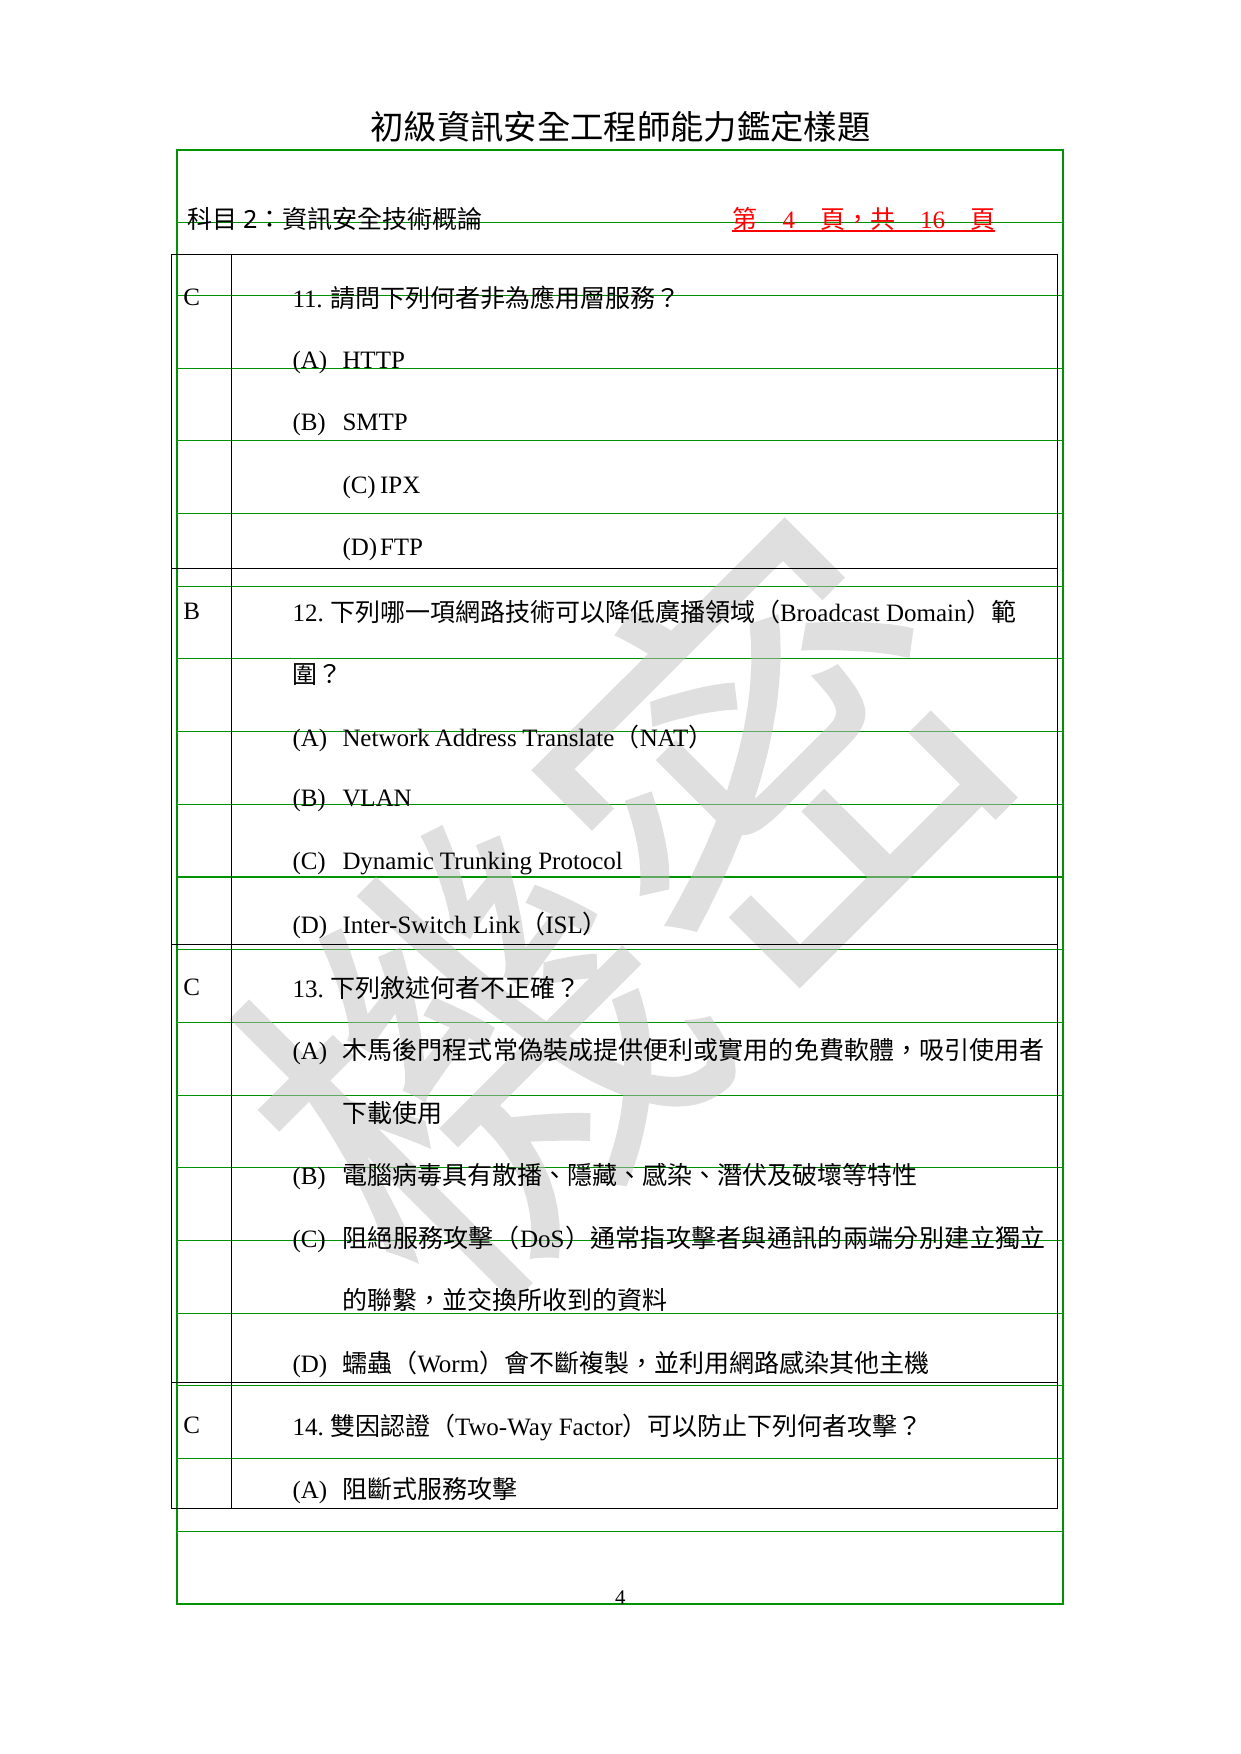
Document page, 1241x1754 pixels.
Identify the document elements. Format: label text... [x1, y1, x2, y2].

table_cell 下列哪一項網路技術可以降低廣播領域（Broadcast Domain）範圍？ Network Address Translate（NAT） VLAN Dynamic Trunking Protocol Inter-Switch Link（ISL） [842, 805, 938, 853]
table_cell 下列敘述何者不正確？ 木馬後門程式常偽裝成提供便利或實用的免費軟體，吸引使用者下載使用 電腦病毒具有散播、隱藏、感染、潛伏及破壞等特性 阻絕服務攻擊（DoS）通常指攻擊者與通訊的兩端分別建立獨立的聯繫，並交換所收到的資料 蠕蟲（Worm）會不斷複製，並利用網路感染其他主機 [635, 1096, 1057, 1167]
table_cell 下列敘述何者不正確？ 木馬後門程式常偽裝成提供便利或實用的免費軟體，吸引使用者下載使用 電腦病毒具有散播、隱藏、感染、潛伏及破壞等特性 阻絕服務攻擊（DoS）通常指攻擊者與通訊的兩端分別建立獨立的聯繫，並交換所收到的資料 蠕蟲（Worm）會不斷複製，並利用網路感染其他主機 [232, 1023, 288, 1095]
table_cell 下列哪一項網路技術可以降低廣播領域（Broadcast Domain）範圍？ Network Address Translate（NAT） VLAN Dynamic Trunking Protocol Inter-Switch Link（ISL） [687, 605, 751, 658]
table_cell 下列哪一項網路技術可以降低廣播領域（Broadcast Domain）範圍？ Network Address Translate（NAT） VLAN Dynamic Trunking Protocol Inter-Switch Link（ISL） [513, 878, 865, 943]
table_cell 下列敘述何者不正確？ 木馬後門程式常偽裝成提供便利或實用的免費軟體，吸引使用者下載使用 電腦病毒具有散播、隱藏、感染、潛伏及破壞等特性 阻絕服務攻擊（DoS）通常指攻擊者與通訊的兩端分別建立獨立的聯繫，並交換所收到的資料 蠕蟲（Worm）會不斷複製，並利用網路感染其他主機 [430, 1023, 524, 1095]
table_cell 下列哪一項網路技術可以降低廣播領域（Broadcast Domain）範圍？ Network Address Translate（NAT） VLAN Dynamic Trunking Protocol Inter-Switch Link（ISL） [741, 587, 1057, 658]
table_cell 請問下列何者非為應用層服務？ HTTP SMTP IPX FTP [232, 369, 1057, 440]
table_cell 下列敘述何者不正確？ 木馬後門程式常偽裝成提供便利或實用的免費軟體，吸引使用者下載使用 電腦病毒具有散播、隱藏、感染、潛伏及破壞等特性 阻絕服務攻擊（DoS）通常指攻擊者與通訊的兩端分別建立獨立的聯繫，並交換所收到的資料 蠕蟲（Worm）會不斷複製，並利用網路感染其他主機 [585, 950, 1057, 1022]
table_cell 下列哪一項網路技術可以降低廣播領域（Broadcast Domain）範圍？ Network Address Translate（NAT） VLAN Dynamic Trunking Protocol Inter-Switch Link（ISL） [232, 732, 568, 804]
table_cell C [172, 255, 176, 567]
table_cell C [178, 1386, 231, 1458]
table_cell 下列敘述何者不正確？ 木馬後門程式常偽裝成提供便利或實用的免費軟體，吸引使用者下載使用 電腦病毒具有散播、隱藏、感染、潛伏及破壞等特性 阻絕服務攻擊（DoS）通常指攻擊者與通訊的兩端分別建立獨立的聯繫，並交換所收到的資料 蠕蟲（Worm）會不斷複製，並利用網路感染其他主機 [331, 1023, 409, 1095]
table_cell 請問下列何者非為應用層服務？ HTTP SMTP IPX FTP [232, 296, 1057, 368]
table_cell 下列敘述何者不正確？ 木馬後門程式常偽裝成提供便利或實用的免費軟體，吸引使用者下載使用 電腦病毒具有散播、隱藏、感染、潛伏及破壞等特性 阻絕服務攻擊（DoS）通常指攻擊者與通訊的兩端分別建立獨立的聯繫，並交換所收到的資料 蠕蟲（Worm）會不斷複製，並利用網路感染其他主機 [232, 1168, 379, 1240]
table_cell 下列哪一項網路技術可以降低廣播領域（Broadcast Domain）範圍？ Network Address Translate（NAT） VLAN Dynamic Trunking Protocol Inter-Switch Link（ISL） [914, 805, 1057, 876]
table_cell [172, 945, 176, 1382]
table_cell 下列敘述何者不正確？ 木馬後門程式常偽裝成提供便利或實用的免費軟體，吸引使用者下載使用 電腦病毒具有散播、隱藏、感染、潛伏及破壞等特性 阻絕服務攻擊（DoS）通常指攻擊者與通訊的兩端分別建立獨立的聯繫，並交換所收到的資料 蠕蟲（Worm）會不斷複製，並利用網路感染其他主機 [716, 1023, 1057, 1095]
table_cell 下列敘述何者不正確？ 木馬後門程式常偽裝成提供便利或實用的免費軟體，吸引使用者下載使用 電腦病毒具有散播、隱藏、感染、潛伏及破壞等特性 阻絕服務攻擊（DoS）通常指攻擊者與通訊的兩端分別建立獨立的聯繫，並交換所收到的資料 蠕蟲（Worm）會不斷複製，並利用網路感染其他主機 [501, 1096, 622, 1167]
table_cell C [178, 441, 231, 513]
table_cell C [178, 514, 231, 567]
table_cell 下列哪一項網路技術可以降低廣播領域（Broadcast Domain）範圍？ Network Address Translate（NAT） VLAN Dynamic Trunking Protocol Inter-Switch Link（ISL） [954, 732, 1057, 804]
table_cell C [178, 369, 231, 440]
table_cell 下列哪一項網路技術可以降低廣播領域（Broadcast Domain）範圍？ Network Address Translate（NAT） VLAN Dynamic Trunking Protocol Inter-Switch Link（ISL） [232, 587, 713, 658]
table_cell C [178, 255, 231, 295]
table_cell [178, 1023, 231, 1095]
table_cell 下列敘述何者不正確？ 木馬後門程式常偽裝成提供便利或實用的免費軟體，吸引使用者下載使用 電腦病毒具有散播、隱藏、感染、潛伏及破壞等特性 阻絕服務攻擊（DoS）通常指攻擊者與通訊的兩端分別建立獨立的聯繫，並交換所收到的資料 蠕蟲（Worm）會不斷複製，並利用網路感染其他主機 [423, 1168, 531, 1240]
table_cell 下列哪一項網路技術可以降低廣播領域（Broadcast Domain）範圍？ Network Address Translate（NAT） VLAN Dynamic Trunking Protocol Inter-Switch Link（ISL） [232, 878, 406, 943]
table_cell 下列敘述何者不正確？ 木馬後門程式常偽裝成提供便利或實用的免費軟體，吸引使用者下載使用 電腦病毒具有散播、隱藏、感染、潛伏及破壞等特性 阻絕服務攻擊（DoS）通常指攻擊者與通訊的兩端分別建立獨立的聯繫，並交換所收到的資料 蠕蟲（Worm）會不斷複製，並利用網路感染其他主機 [403, 950, 446, 1022]
table_cell [178, 1241, 231, 1313]
table_cell 下列敘述何者不正確？ 木馬後門程式常偽裝成提供便利或實用的免費軟體，吸引使用者下載使用 電腦病毒具有散播、隱藏、感染、潛伏及破壞等特性 阻絕服務攻擊（DoS）通常指攻擊者與通訊的兩端分別建立獨立的聯繫，並交換所收到的資料 蠕蟲（Worm）會不斷複製，並利用網路感染其他主機 [436, 979, 501, 1022]
table_cell 請問下列何者非為應用層服務？ HTTP SMTP IPX FTP [232, 255, 1057, 295]
table_cell 請問下列何者非為應用層服務？ HTTP SMTP IPX FTP [232, 514, 1057, 567]
table_cell 下列哪一項網路技術可以降低廣播領域（Broadcast Domain）範圍？ Network Address Translate（NAT） VLAN Dynamic Trunking Protocol Inter-Switch Link（ISL） [614, 659, 751, 731]
table_cell [178, 878, 231, 943]
table_cell [178, 805, 231, 876]
table_cell [178, 1459, 231, 1508]
table_cell 下列敘述何者不正確？ 木馬後門程式常偽裝成提供便利或實用的免費軟體，吸引使用者下載使用 電腦病毒具有散播、隱藏、感染、潛伏及破壞等特性 阻絕服務攻擊（DoS）通常指攻擊者與通訊的兩端分別建立獨立的聯繫，並交換所收到的資料 蠕蟲（Worm）會不斷複製，並利用網路感染其他主機 [517, 979, 587, 1020]
table_cell C [178, 296, 231, 368]
table_cell 下列哪一項網路技術可以降低廣播領域（Broadcast Domain）範圍？ Network Address Translate（NAT） VLAN Dynamic Trunking Protocol Inter-Switch Link（ISL） [657, 805, 715, 876]
table_cell 下列敘述何者不正確？ 木馬後門程式常偽裝成提供便利或實用的免費軟體，吸引使用者下載使用 電腦病毒具有散播、隱藏、感染、潛伏及破壞等特性 阻絕服務攻擊（DoS）通常指攻擊者與通訊的兩端分別建立獨立的聯繫，並交換所收到的資料 蠕蟲（Worm）會不斷複製，並利用網路感染其他主機 [512, 1057, 619, 1095]
table_cell 下列哪一項網路技術可以降低廣播領域（Broadcast Domain）範圍？ Network Address Translate（NAT） VLAN Dynamic Trunking Protocol Inter-Switch Link（ISL） [232, 569, 731, 586]
table_cell 下列敘述何者不正確？ 木馬後門程式常偽裝成提供便利或實用的免費軟體，吸引使用者下載使用 電腦病毒具有散播、隱藏、感染、潛伏及破壞等特性 阻絕服務攻擊（DoS）通常指攻擊者與通訊的兩端分別建立獨立的聯繫，並交換所收到的資料 蠕蟲（Worm）會不斷複製，並利用網路感染其他主機 [648, 1023, 707, 1076]
table_cell [178, 945, 231, 949]
table_cell [178, 1168, 231, 1240]
table_cell 下列敘述何者不正確？ 木馬後門程式常偽裝成提供便利或實用的免費軟體，吸引使用者下載使用 電腦病毒具有散播、隱藏、感染、潛伏及破壞等特性 阻絕服務攻擊（DoS）通常指攻擊者與通訊的兩端分別建立獨立的聯繫，並交換所收到的資料 蠕蟲（Worm）會不斷複製，並利用網路感染其他主機 [232, 1314, 1057, 1382]
table_cell [178, 732, 231, 804]
table_cell 下列哪一項網路技術可以降低廣播領域（Broadcast Domain）範圍？ Network Address Translate（NAT） VLAN Dynamic Trunking Protocol Inter-Switch Link（ISL） [379, 878, 502, 943]
table_cell 下列哪一項網路技術可以降低廣播領域（Broadcast Domain）範圍？ Network Address Translate（NAT） VLAN Dynamic Trunking Protocol Inter-Switch Link（ISL） [847, 878, 1057, 943]
table_cell 請問下列何者非為應用層服務？ HTTP SMTP IPX FTP [232, 441, 1057, 513]
table_cell 下列哪一項網路技術可以降低廣播領域（Broadcast Domain）範圍？ Network Address Translate（NAT） VLAN Dynamic Trunking Protocol Inter-Switch Link（ISL） [576, 732, 698, 804]
table_cell 下列哪一項網路技術可以降低廣播領域（Broadcast Domain）範圍？ Network Address Translate（NAT） VLAN Dynamic Trunking Protocol Inter-Switch Link（ISL） [756, 732, 821, 796]
table_cell 下列敘述何者不正確？ 木馬後門程式常偽裝成提供便利或實用的免費軟體，吸引使用者下載使用 電腦病毒具有散播、隱藏、感染、潛伏及破壞等特性 阻絕服務攻擊（DoS）通常指攻擊者與通訊的兩端分別建立獨立的聯繫，並交換所收到的資料 蠕蟲（Worm）會不斷複製，並利用網路感染其他主機 [381, 1096, 513, 1167]
table_cell [172, 569, 176, 943]
table_cell 下列敘述何者不正確？ 木馬後門程式常偽裝成提供便利或實用的免費軟體，吸引使用者下載使用 電腦病毒具有散播、隱藏、感染、潛伏及破壞等特性 阻絕服務攻擊（DoS）通常指攻擊者與通訊的兩端分別建立獨立的聯繫，並交換所收到的資料 蠕蟲（Worm）會不斷複製，並利用網路感染其他主機 [232, 950, 347, 1022]
table_cell 下列敘述何者不正確？ 木馬後門程式常偽裝成提供便利或實用的免費軟體，吸引使用者下載使用 電腦病毒具有散播、隱藏、感染、潛伏及破壞等特性 阻絕服務攻擊（DoS）通常指攻擊者與通訊的兩端分別建立獨立的聯繫，並交換所收到的資料 蠕蟲（Worm）會不斷複製，並利用網路感染其他主機 [385, 1181, 438, 1240]
table_cell B [178, 587, 231, 658]
table_cell [178, 569, 231, 586]
table_cell 下列哪一項網路技術可以降低廣播領域（Broadcast Domain）範圍？ Network Address Translate（NAT） VLAN Dynamic Trunking Protocol Inter-Switch Link（ISL） [232, 659, 641, 731]
table_cell [172, 1383, 176, 1508]
table_cell 雙因認證（Two-Way Factor）可以防止下列何者攻擊？ 阻斷式服務攻擊 SQL資料隱碼攻擊 密碼側錄攻擊 中間人攻擊 [232, 1386, 1057, 1458]
table_cell 下列敘述何者不正確？ 木馬後門程式常偽裝成提供便利或實用的免費軟體，吸引使用者下載使用 電腦病毒具有散播、隱藏、感染、潛伏及破壞等特性 阻絕服務攻擊（DoS）通常指攻擊者與通訊的兩端分別建立獨立的聯繫，並交換所收到的資料 蠕蟲（Worm）會不斷複製，並利用網路感染其他主機 [232, 1241, 1057, 1313]
table_cell 下列哪一項網路技術可以降低廣播領域（Broadcast Domain）範圍？ Network Address Translate（NAT） VLAN Dynamic Trunking Protocol Inter-Switch Link（ISL） [838, 569, 1057, 586]
table_cell 下列哪一項網路技術可以降低廣播領域（Broadcast Domain）範圍？ Network Address Translate（NAT） VLAN Dynamic Trunking Protocol Inter-Switch Link（ISL） [726, 805, 864, 876]
table_cell [178, 659, 231, 731]
table_cell [178, 1314, 231, 1382]
table_cell 下列哪一項網路技術可以降低廣播領域（Broadcast Domain）範圍？ Network Address Translate（NAT） VLAN Dynamic Trunking Protocol Inter-Switch Link（ISL） [682, 732, 742, 789]
table_cell 雙因認證（Two-Way Factor）可以防止下列何者攻擊？ 阻斷式服務攻擊 SQL資料隱碼攻擊 密碼側錄攻擊 中間人攻擊 [232, 1459, 1057, 1508]
table_cell [178, 1096, 231, 1167]
table_cell 下列哪一項網路技術可以降低廣播領域（Broadcast Domain）範圍？ Network Address Translate（NAT） VLAN Dynamic Trunking Protocol Inter-Switch Link（ISL） [790, 732, 959, 804]
table_cell 下列哪一項網路技術可以降低廣播領域（Broadcast Domain）範圍？ Network Address Translate（NAT） VLAN Dynamic Trunking Protocol Inter-Switch Link（ISL） [773, 659, 1057, 731]
table_cell C [178, 950, 231, 1022]
table_cell 下列哪一項網路技術可以降低廣播領域（Broadcast Domain）範圍？ Network Address Translate（NAT） VLAN Dynamic Trunking Protocol Inter-Switch Link（ISL） [232, 805, 640, 876]
table_cell 下列敘述何者不正確？ 木馬後門程式常偽裝成提供便利或實用的免費軟體，吸引使用者下載使用 電腦病毒具有散播、隱藏、感染、潛伏及破壞等特性 阻絕服務攻擊（DoS）通常指攻擊者與通訊的兩端分別建立獨立的聯繫，並交換所收到的資料 蠕蟲（Worm）會不斷複製，並利用網路感染其他主機 [546, 1168, 1057, 1240]
table_cell 下列敘述何者不正確？ 木馬後門程式常偽裝成提供便利或實用的免費軟體，吸引使用者下載使用 電腦病毒具有散播、隱藏、感染、潛伏及破壞等特性 阻絕服務攻擊（DoS）通常指攻擊者與通訊的兩端分別建立獨立的聯繫，並交換所收到的資料 蠕蟲（Worm）會不斷複製，並利用網路感染其他主機 [232, 1096, 348, 1167]
